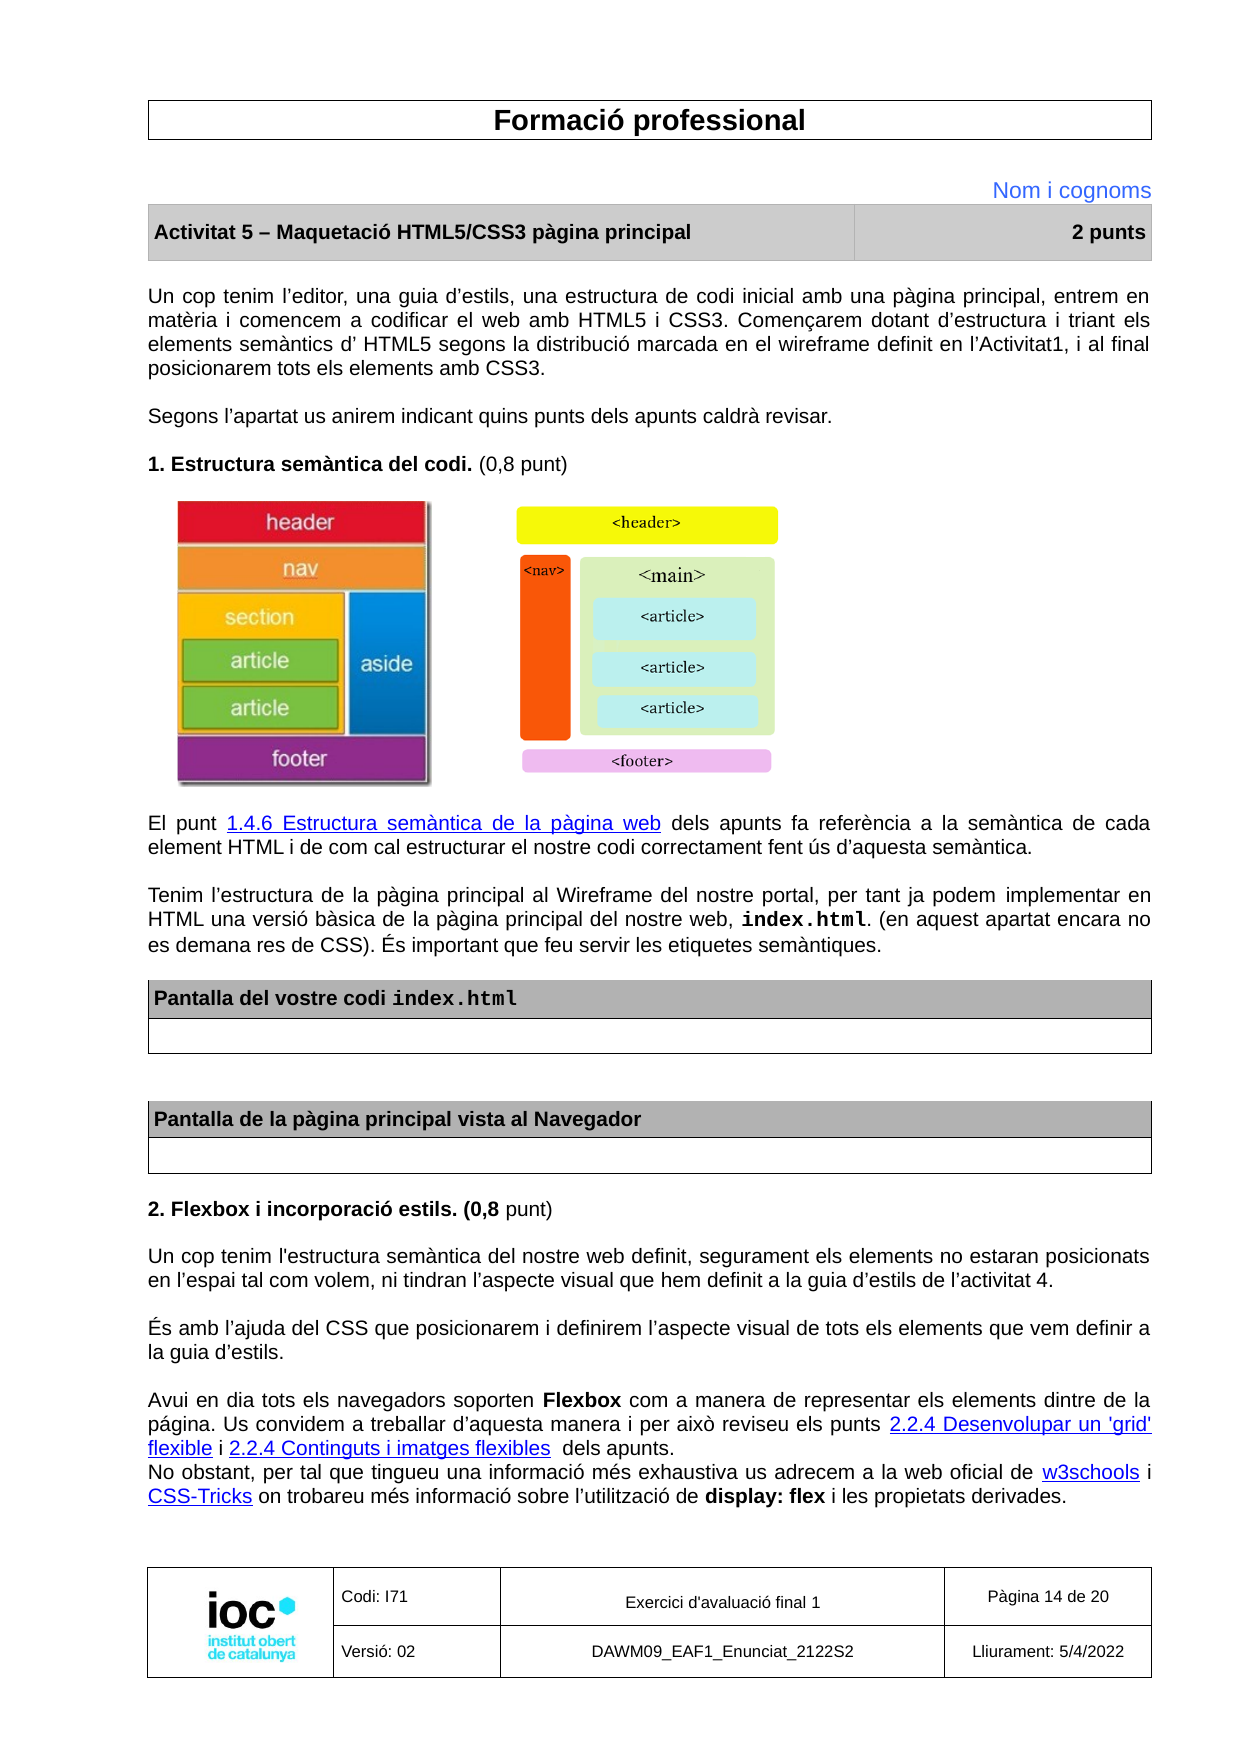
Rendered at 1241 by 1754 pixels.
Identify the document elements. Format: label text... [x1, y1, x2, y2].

table_cell [149, 1138, 1151, 1172]
table_header Pantalla del vostre codi index.html [149, 980, 1151, 1018]
text Tenim l’estructura de la pàgina principal al Wireframe del nostre portal, per tant ja podem implementar en HTML una versió bàsica de la pàgina principal del nostre web, index.html. (en aquest apartat encara no es demana res de CSS). És important que feu servir les etiquetes semàntiques. [148, 883, 1151, 956]
text Avui en dia tots els navegadors soporten Flexbox com a manera de representar els elements dintre de la página. Us convidem a treballar d’aquesta manera i per això reviseu els punts 2.2.4 Desenvolupar un 'grid' flexible i 2.2.4 Continguts i imatges flexibles dels apunts. [148, 1388, 1151, 1460]
picture [195, 1577, 309, 1673]
text Segons l’apartat us anirem indicant quins punts dels apunts caldrà revisar. [148, 404, 1151, 428]
table_header Pantalla de la pàgina principal vista al Navegador [149, 1101, 1151, 1137]
text Un cop tenim l’editor, una guia d’estils, una estructura de codi inicial amb una pàgina principal, entrem en matèria i comencem a codificar el web amb HTML5 i CSS3. Començarem dotant d’estructura i triant els elements semàntics d’ HTML5 segons la distribució marcada en el wireframe definit en l’Activitat1, i al final posicionarem tots els elements amb CSS3. [148, 284, 1151, 380]
text Un cop tenim l'estructura semàntica del nostre web definit, segurament els elements no estaran posicionats en l’espai tal com volem, ni tindran l’aspecte visual que hem definit a la guia d’estils de l’activitat 4. [148, 1244, 1151, 1292]
picture [177, 501, 432, 787]
table_cell [149, 1019, 1151, 1053]
table_header 2 punts [855, 205, 1151, 260]
picture [508, 499, 791, 782]
text És amb l’ajuda del CSS que posicionarem i definirem l’aspecte visual de tots els elements que vem definir a la guia d’estils. [148, 1316, 1151, 1364]
text 1. Estructura semàntica del codi. (0,8 punt) [148, 452, 1151, 476]
table_header Activitat 5 – Maquetació HTML5/CSS3 pàgina principal [149, 205, 854, 260]
text El punt 1.4.6 Estructura semàntica de la pàgina web dels apunts fa referència a la semàntica de cada element HTML i de com cal estructurar el nostre codi correctament fent ús d’aquesta semàntica. [148, 811, 1151, 859]
text No obstant, per tal que tingueu una informació més exhaustiva us adrecem a la web oficial de w3schools i CSS-Tricks on trobareu més informació sobre l’utilització de display: flex i les propietats derivades. [148, 1460, 1151, 1508]
text 2. Flexbox i incorporació estils. (0,8 punt) [148, 1196, 1151, 1220]
